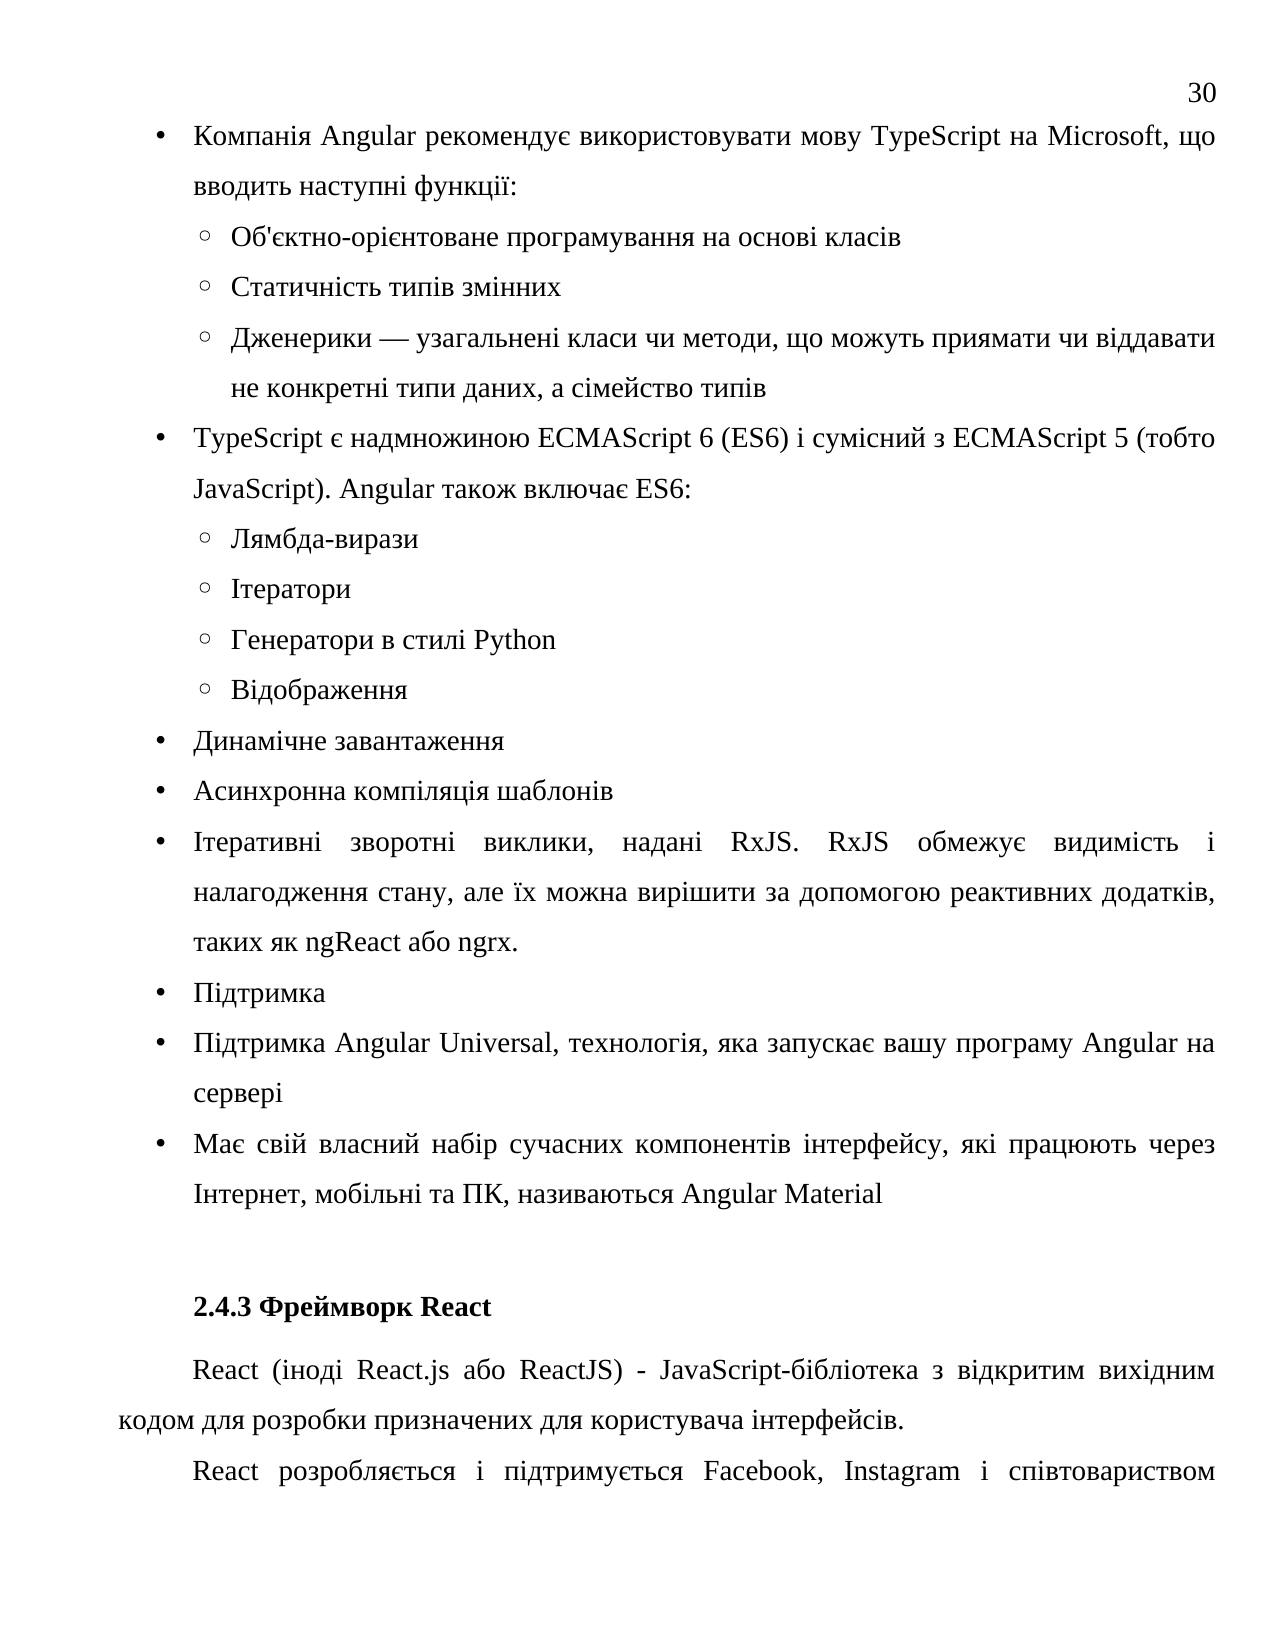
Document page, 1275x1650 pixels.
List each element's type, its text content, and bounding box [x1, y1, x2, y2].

list Генератори в стилі Python [193, 622, 1217, 656]
list Підтримка Angular Universal, технологія, яка запускає вашу програму Angular на сервері [156, 1025, 1217, 1109]
list Асинхронна компіляція шаблонів [156, 773, 1217, 807]
list Ітеративні зворотні виклики, надані RxJS. RxJS обмежує видимість і налагодження стану, але їх можна вирішити за допомогою реактивних додатків, таких як ngReact або ngrx. [156, 824, 1217, 958]
list Об'єктно-орієнтоване програмування на основі класів [193, 219, 1217, 252]
list TypeScript є надмножиною ECMAScript 6 (ES6) і сумісний з ECMAScript 5 (тобто JavaScript). Angular також включає ES6: [156, 420, 1217, 504]
list Динамічне завантаження [156, 723, 1217, 756]
list Відображення [193, 672, 1217, 706]
list Ітератори [193, 572, 1217, 605]
list Компанія Angular рекомендує використовувати мову TypeScript на Microsoft, що вводить наступні функції: [156, 118, 1217, 202]
text React (іноді React.js або ReactJS) - JavaScript-бібліотека з відкритим вихідним кодом для розробки призначених для користувача інтерфейсів. [118, 1352, 1217, 1436]
list Статичність типів змінних [193, 269, 1217, 303]
list Підтримка [156, 975, 1217, 1008]
list Лямбда-вирази [193, 521, 1217, 555]
list Дженерики — узагальнені класи чи методи, що можуть приямати чи віддавати не конкретні типи даних, а сімейство типів [193, 320, 1217, 404]
subtitle 2.4.3 Фреймворк React [118, 1289, 1217, 1323]
text React розробляється і підтримується Facebook, Instagram і співтовариством [118, 1453, 1217, 1486]
list Має свій власний набір сучасних компонентів інтерфейсу, які працюють через Інтернет, мобільні та ПК, називаються Angular Material [156, 1126, 1217, 1210]
